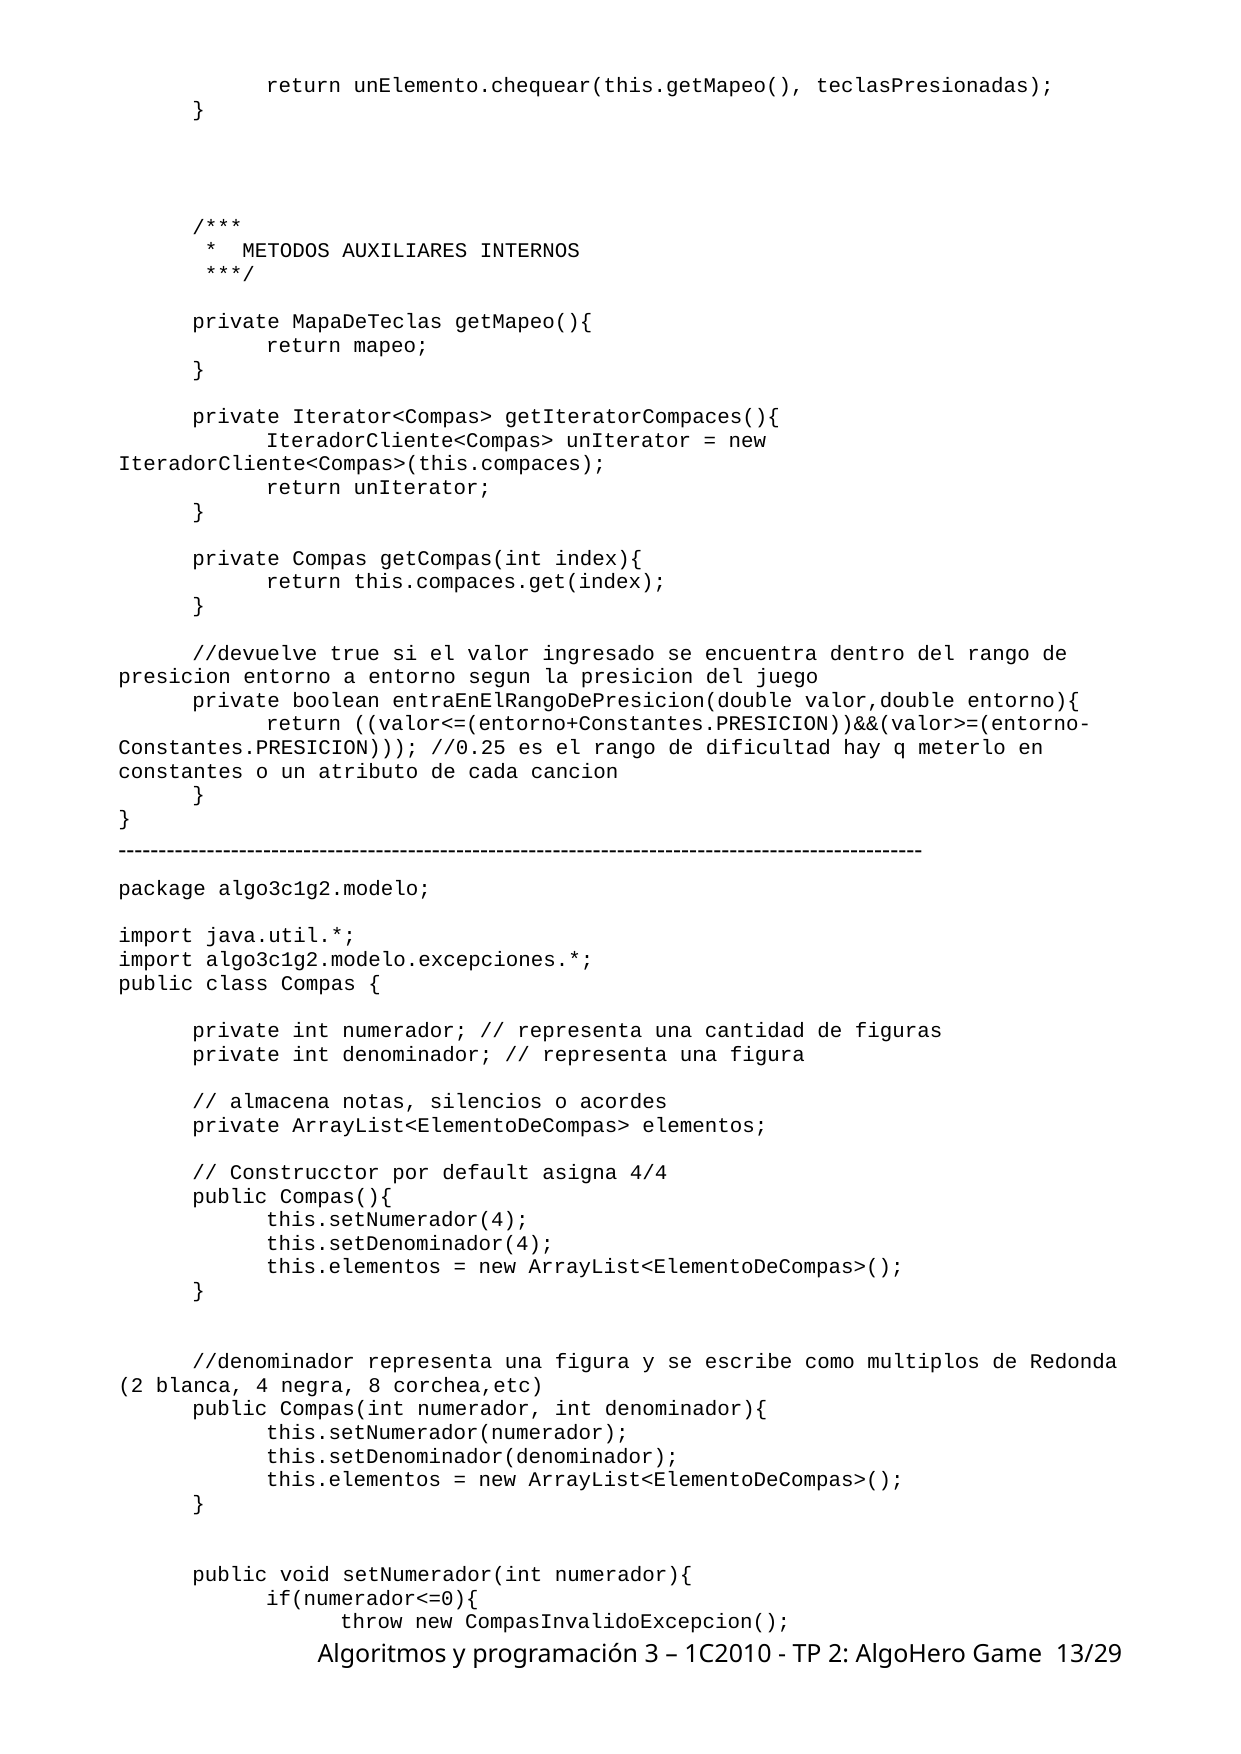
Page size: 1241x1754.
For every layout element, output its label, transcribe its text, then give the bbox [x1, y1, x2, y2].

text } [118, 1280, 1122, 1304]
text } [118, 595, 1122, 619]
text //devuelve true si el valor ingresado se encuentra dentro del rango de presicion entorno a entorno segun la presicion del juego [118, 642, 1122, 690]
text ---------------------------------------------------------------------------------------------------- [118, 832, 1122, 866]
text // almacena notas, silencios o acordes [118, 1091, 1122, 1115]
text return mapeo; [118, 335, 1122, 359]
text } [118, 784, 1122, 808]
text throw new CompasInvalidoExcepcion(); [118, 1611, 1122, 1635]
text import java.util.*; [118, 926, 1122, 949]
text public class Compas { [118, 973, 1122, 996]
text //denominador representa una figura y se escribe como multiplos de Redonda (2 blanca, 4 negra, 8 corchea,etc) [118, 1351, 1122, 1398]
text private Iterator<Compas> getIteratorCompaces(){ [118, 406, 1122, 430]
text this.elementos = new ArrayList<ElementoDeCompas>(); [118, 1257, 1122, 1280]
text return ((valor<=(entorno+Constantes.PRESICION))&&(valor>=(entorno-Constantes.PRESICION))); //0.25 es el rango de dificultad hay q meterlo en constantes o un atributo de cada cancion [118, 713, 1122, 784]
text private Compas getCompas(int index){ [118, 548, 1122, 572]
text IteradorCliente<Compas> unIterator = new IteradorCliente<Compas>(this.compaces); [118, 430, 1122, 477]
text this.elementos = new ArrayList<ElementoDeCompas>(); [118, 1469, 1122, 1493]
text // Construcctor por default asigna 4/4 [118, 1162, 1122, 1186]
text ***/ [118, 264, 1122, 288]
text return unElemento.chequear(this.getMapeo(), teclasPresionadas); [118, 75, 1122, 99]
text private MapaDeTeclas getMapeo(){ [118, 311, 1122, 335]
text if(numerador<=0){ [118, 1588, 1122, 1611]
text } [118, 1493, 1122, 1517]
text import algo3c1g2.modelo.excepciones.*; [118, 949, 1122, 973]
text public void setNumerador(int numerador){ [118, 1564, 1122, 1588]
text private int numerador; // representa una cantidad de figuras [118, 1020, 1122, 1044]
text /*** [118, 217, 1122, 241]
text package algo3c1g2.modelo; [118, 878, 1122, 902]
text } [118, 501, 1122, 524]
text public Compas(){ [118, 1186, 1122, 1209]
text } [118, 359, 1122, 382]
text public Compas(int numerador, int denominador){ [118, 1398, 1122, 1422]
text this.setDenominador(denominador); [118, 1446, 1122, 1469]
text return unIterator; [118, 477, 1122, 501]
text } [118, 808, 1122, 832]
text private ArrayList<ElementoDeCompas> elementos; [118, 1115, 1122, 1138]
text private boolean entraEnElRangoDePresicion(double valor,double entorno){ [118, 690, 1122, 713]
text this.setNumerador(numerador); [118, 1422, 1122, 1446]
text * METODOS AUXILIARES INTERNOS [118, 241, 1122, 264]
text return this.compaces.get(index); [118, 572, 1122, 595]
text this.setNumerador(4); [118, 1209, 1122, 1233]
text } [118, 99, 1122, 122]
text this.setDenominador(4); [118, 1233, 1122, 1257]
text private int denominador; // representa una figura [118, 1044, 1122, 1067]
